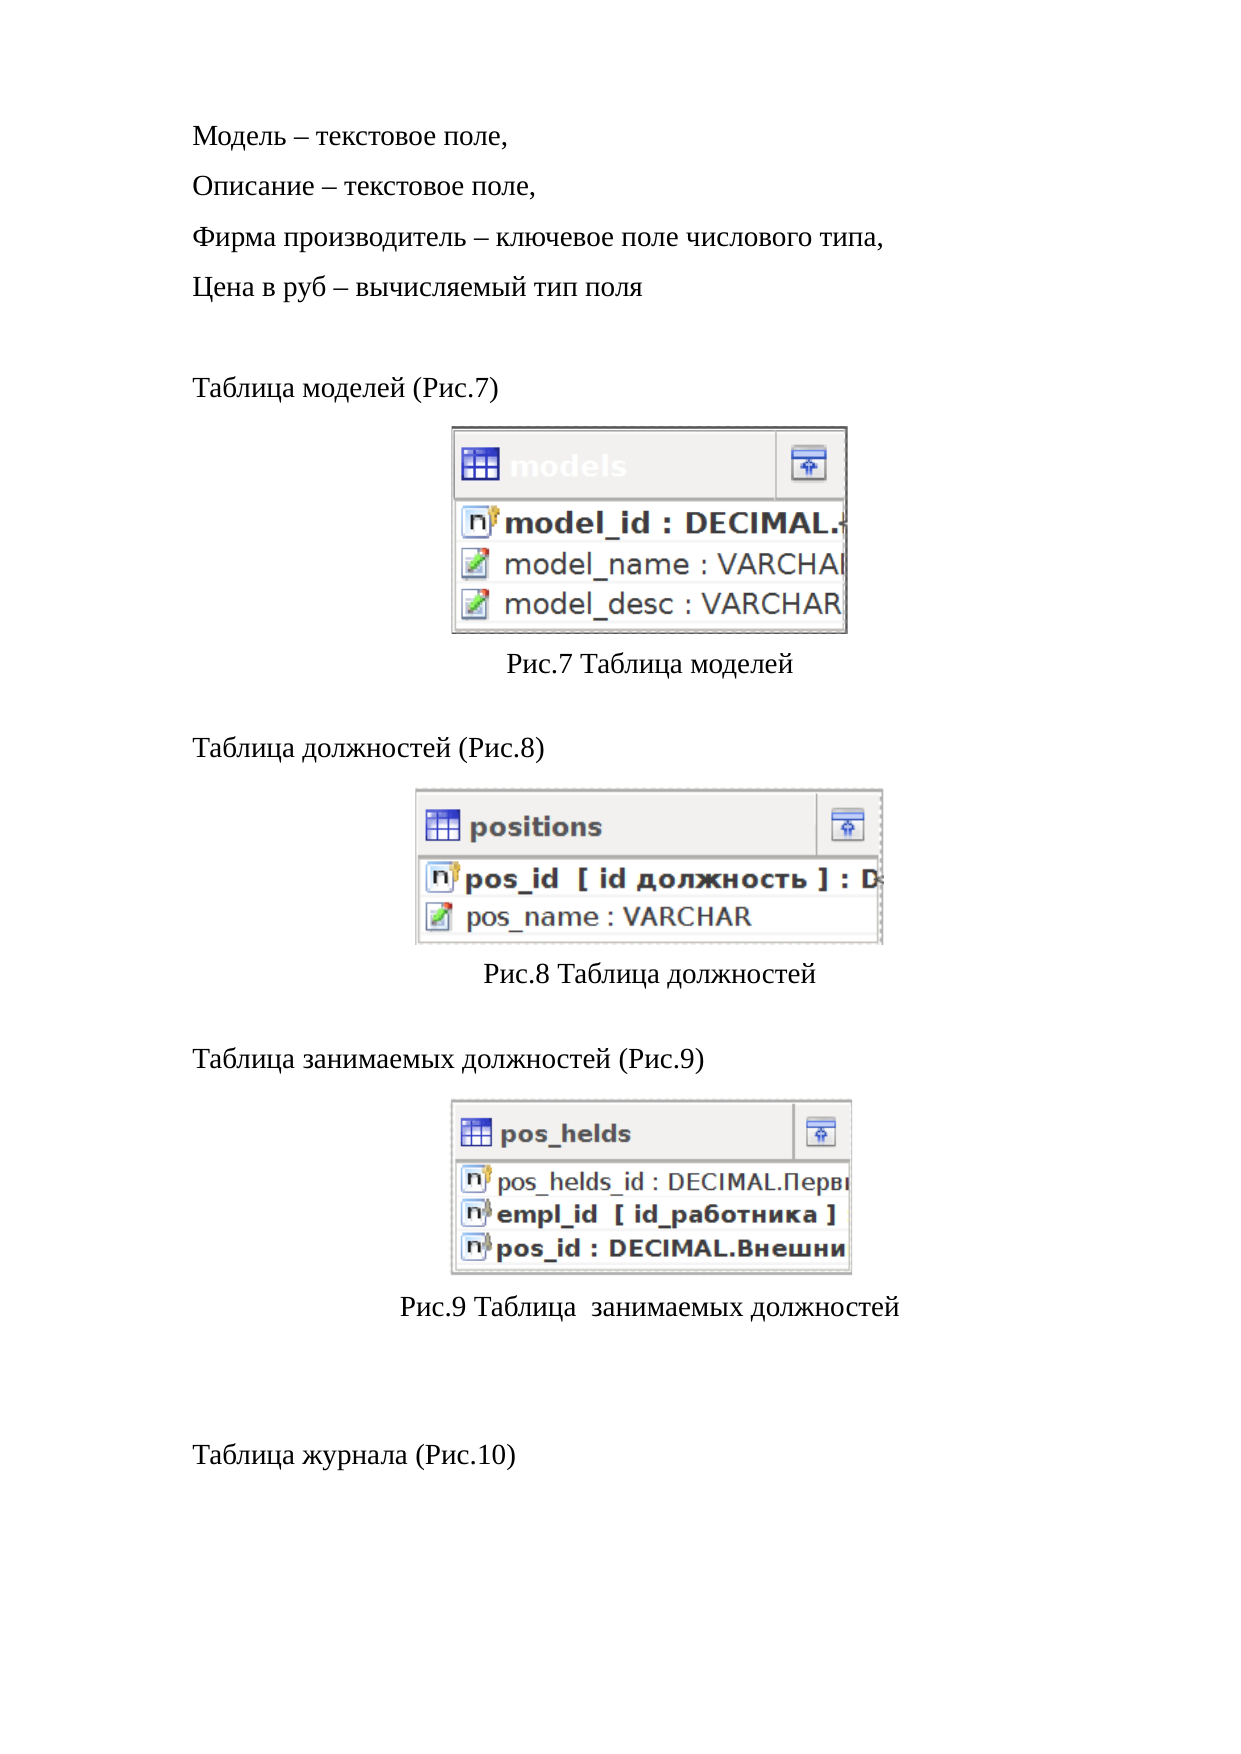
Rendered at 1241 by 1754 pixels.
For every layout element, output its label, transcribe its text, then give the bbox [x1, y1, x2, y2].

picture [447, 1097, 853, 1278]
text Модель – текстовое поле, [118, 118, 1181, 152]
text Описание – текстовое поле, [118, 168, 1181, 202]
text Таблица журнала (Рис.10) [118, 1437, 1181, 1471]
text Цена в руб – вычисляемый тип поля [118, 269, 1181, 303]
text Фирма производитель – ключевое поле числового типа, [118, 219, 1181, 252]
text Таблица моделей (Рис.7) [118, 370, 1181, 403]
text Рис.8 Таблица должностей [118, 957, 1181, 990]
text Таблица должностей (Рис.8) [118, 731, 1181, 764]
picture [415, 786, 884, 945]
text Рис.9 Таблица занимаемых должностей [118, 1289, 1181, 1323]
text Рис.7 Таблица моделей [118, 646, 1181, 679]
picture [451, 426, 848, 634]
text Таблица занимаемых должностей (Рис.9) [118, 1041, 1181, 1075]
